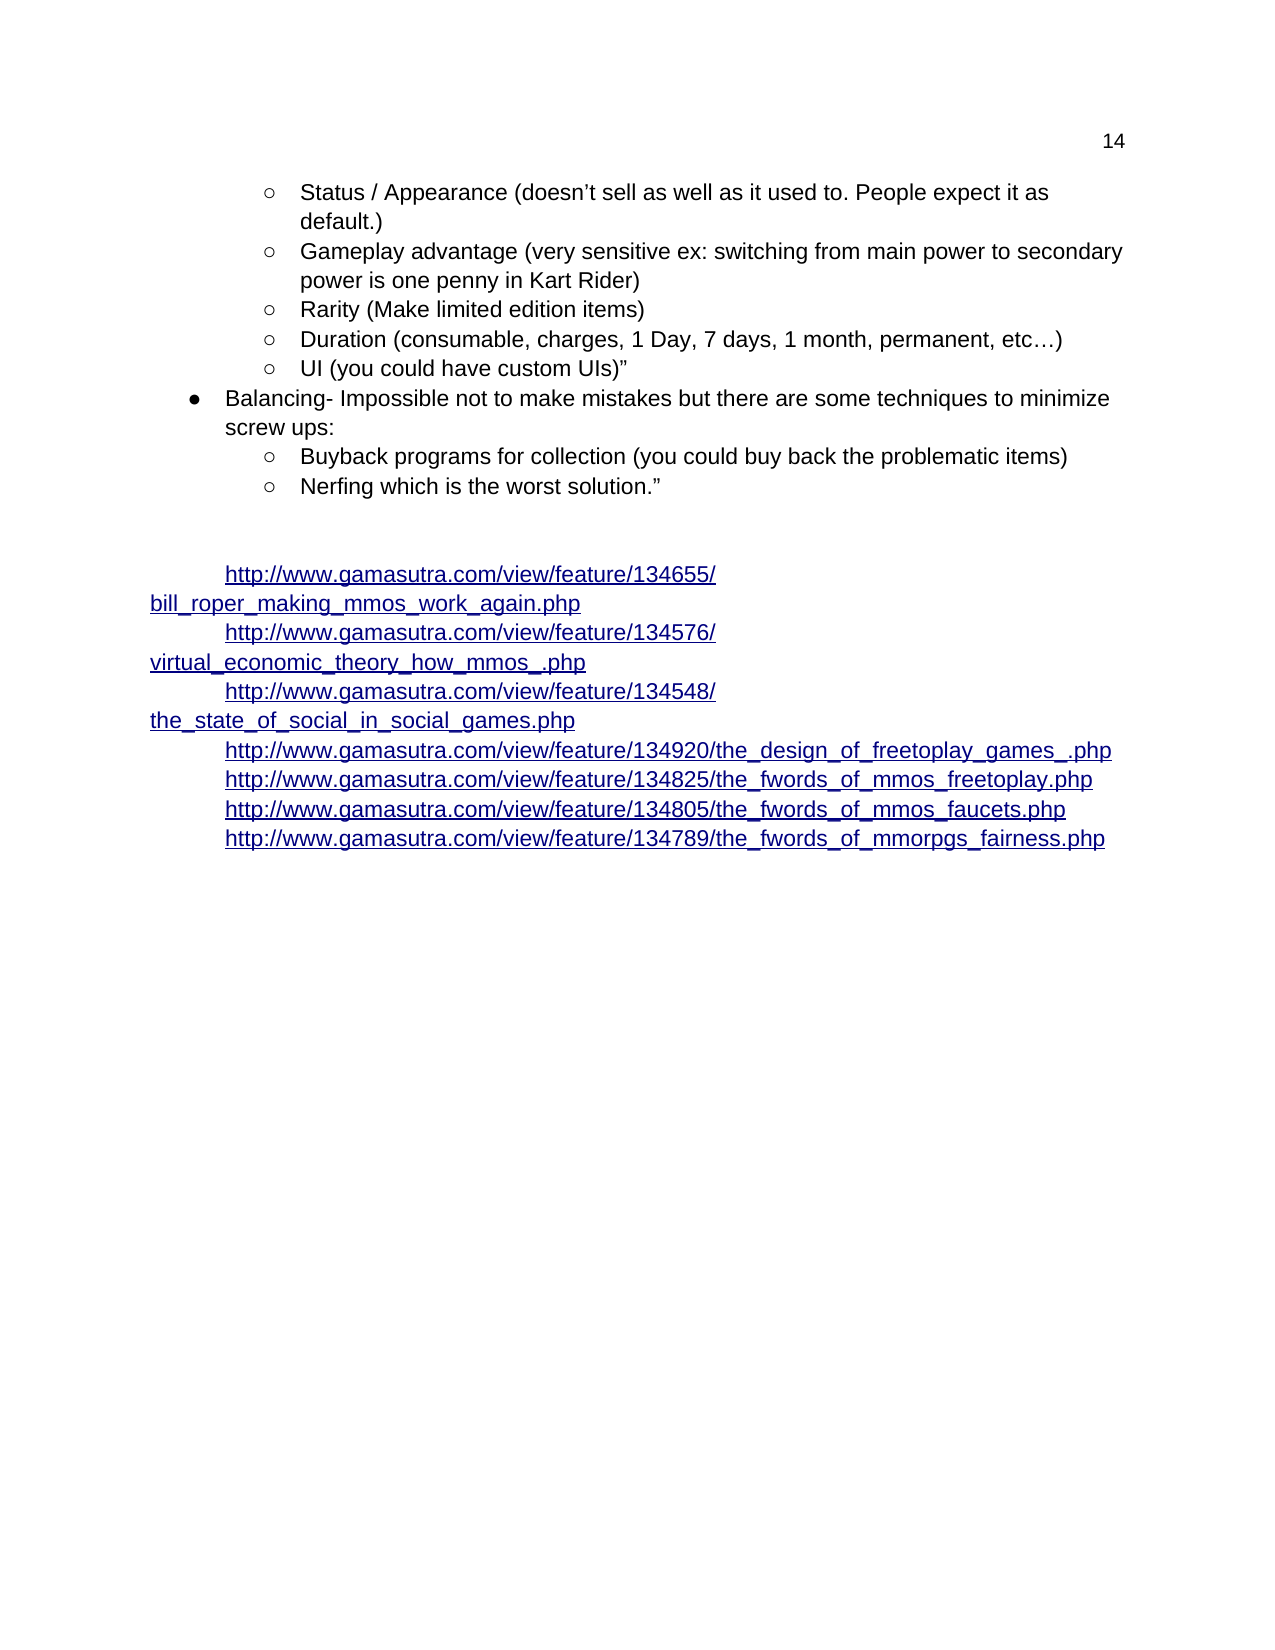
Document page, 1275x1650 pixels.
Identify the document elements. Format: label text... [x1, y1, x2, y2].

text http://www.gamasutra.com/view/feature/134825/the_fwords_of_mmos_freetoplay.php [150, 767, 1125, 793]
text http://www.gamasutra.com/view/feature/134920/the_design_of_freetoplay_games_.php [150, 738, 1125, 763]
text http://www.gamasutra.com/view/feature/134789/the_fwords_of_mmorpgs_fairness.php [150, 826, 1125, 851]
text http://www.gamasutra.com/view/feature/134548/the_state_of_social_in_social_games.php [150, 679, 1125, 734]
list Status / Appearance (doesn’t sell as well as it used to. People expect it as default.) [262, 180, 1125, 235]
list Nerfing which is the worst solution.” [262, 473, 1125, 499]
text http://www.gamasutra.com/view/feature/134576/virtual_economic_theory_how_mmos_.php [150, 620, 1125, 675]
list UI (you could have custom UIs)” [262, 356, 1125, 382]
list Balancing- Impossible not to make mistakes but there are some techniques to minimize screw ups: [187, 385, 1125, 440]
list Duration (consumable, charges, 1 Day, 7 days, 1 month, permanent, etc…) [262, 327, 1125, 352]
list Gameplay advantage (very sensitive ex: switching from main power to secondary power is one penny in Kart Rider) [262, 238, 1125, 293]
list Buyback programs for collection (you could buy back the problematic items) [262, 444, 1125, 470]
list Rarity (Make limited edition items) [262, 297, 1125, 323]
text http://www.gamasutra.com/view/feature/134655/bill_roper_making_mmos_work_again.php [150, 561, 1125, 616]
text http://www.gamasutra.com/view/feature/134805/the_fwords_of_mmos_faucets.php [150, 796, 1125, 822]
